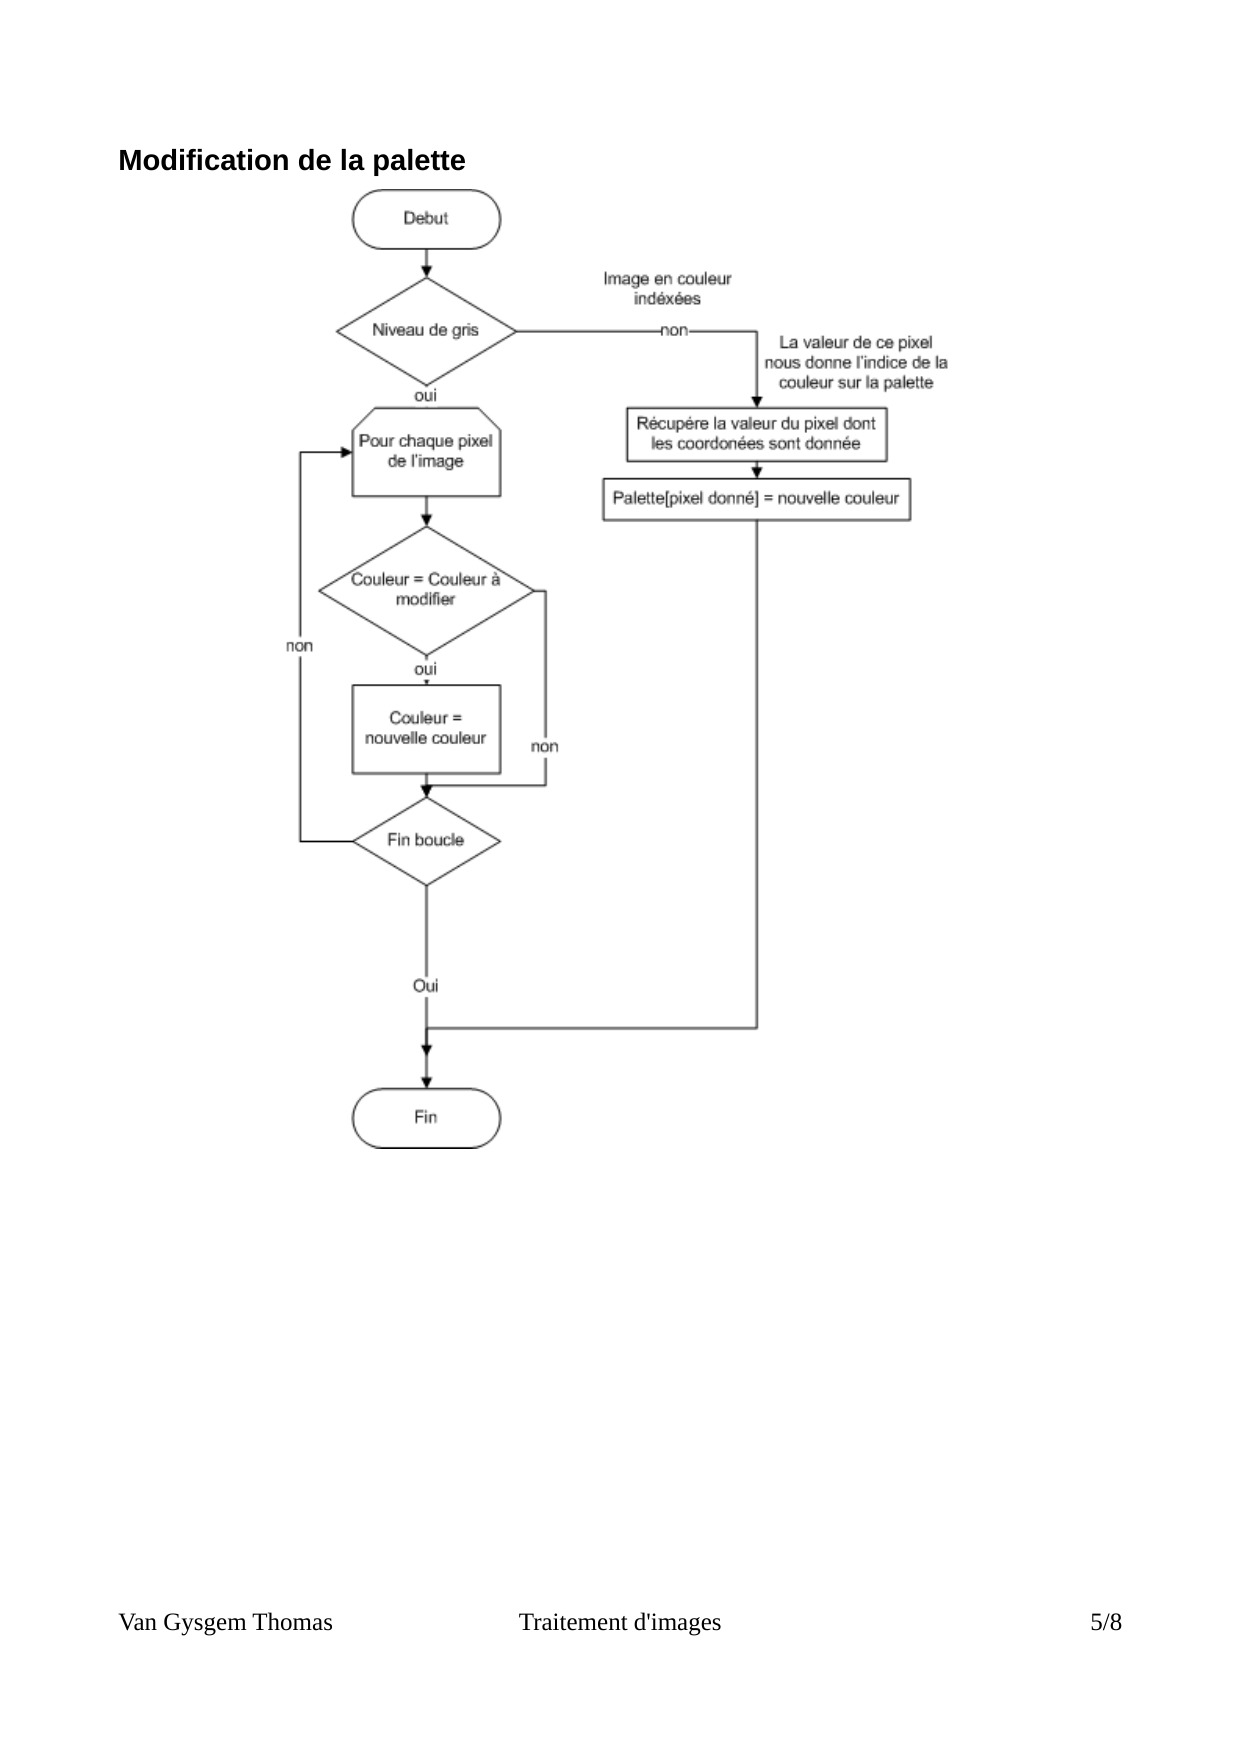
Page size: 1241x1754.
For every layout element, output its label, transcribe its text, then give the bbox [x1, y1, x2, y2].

subtitle Modification de la palette [118, 143, 1122, 177]
picture [286, 189, 954, 1149]
